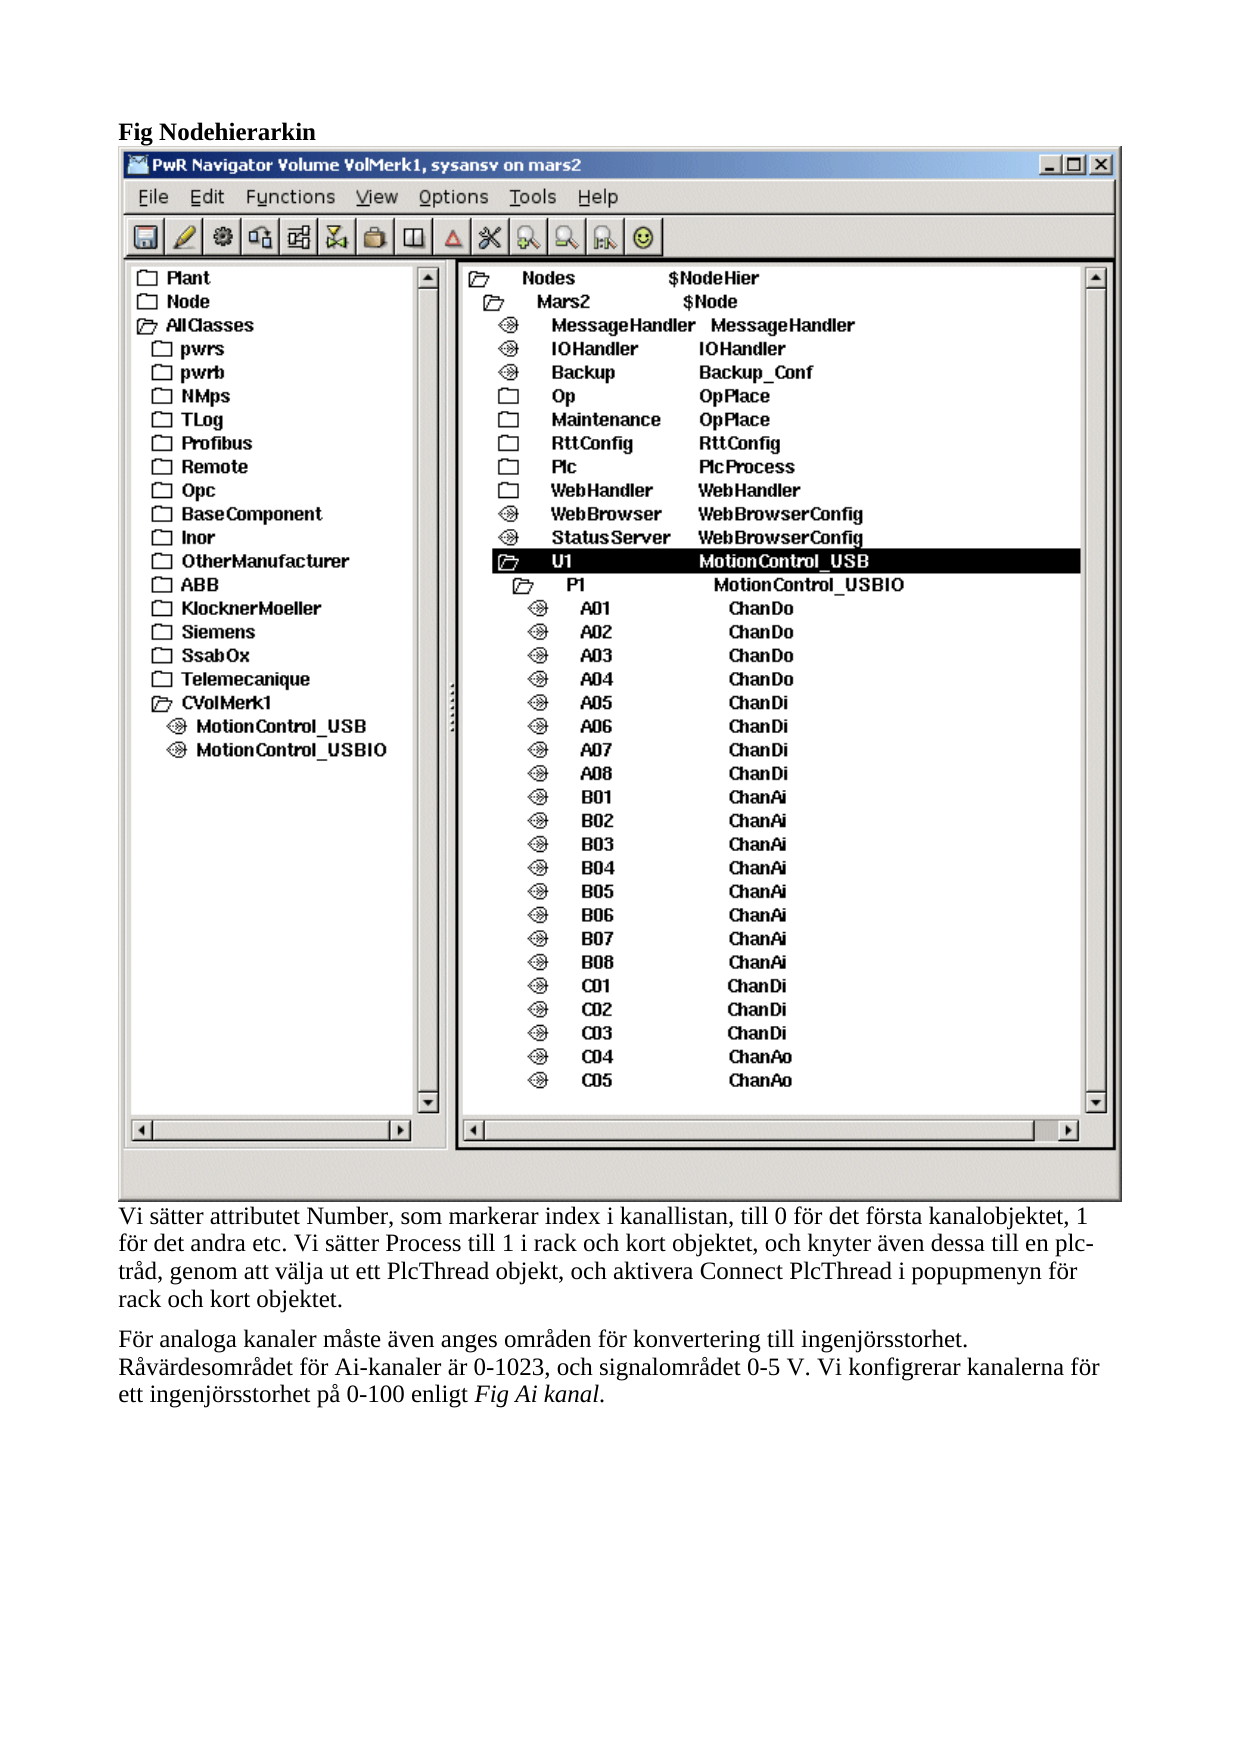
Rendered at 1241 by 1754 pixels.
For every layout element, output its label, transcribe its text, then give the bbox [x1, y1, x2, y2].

text För analoga kanaler måste även anges områden för konvertering till ingenjörsstorhet. Råvärdesområdet för Ai-kanaler är 0-1023, och signalområdet 0-5 V. Vi konfigrerar kanalerna för ett ingenjörsstorhet på 0-100 enligt Fig Ai kanal. [118, 1325, 1122, 1408]
picture [118, 146, 1122, 1202]
text Fig Nodehierarkin [118, 118, 1122, 146]
text Vi sätter attributet Number, som markerar index i kanallistan, till 0 för det första kanalobjektet, 1 för det andra etc. Vi sätter Process till 1 i rack och kort objektet, och knyter även dessa till en plc-tråd, genom att välja ut ett PlcThread objekt, och aktivera Connect PlcThread i popupmenyn för rack och kort objektet. [118, 1202, 1122, 1313]
